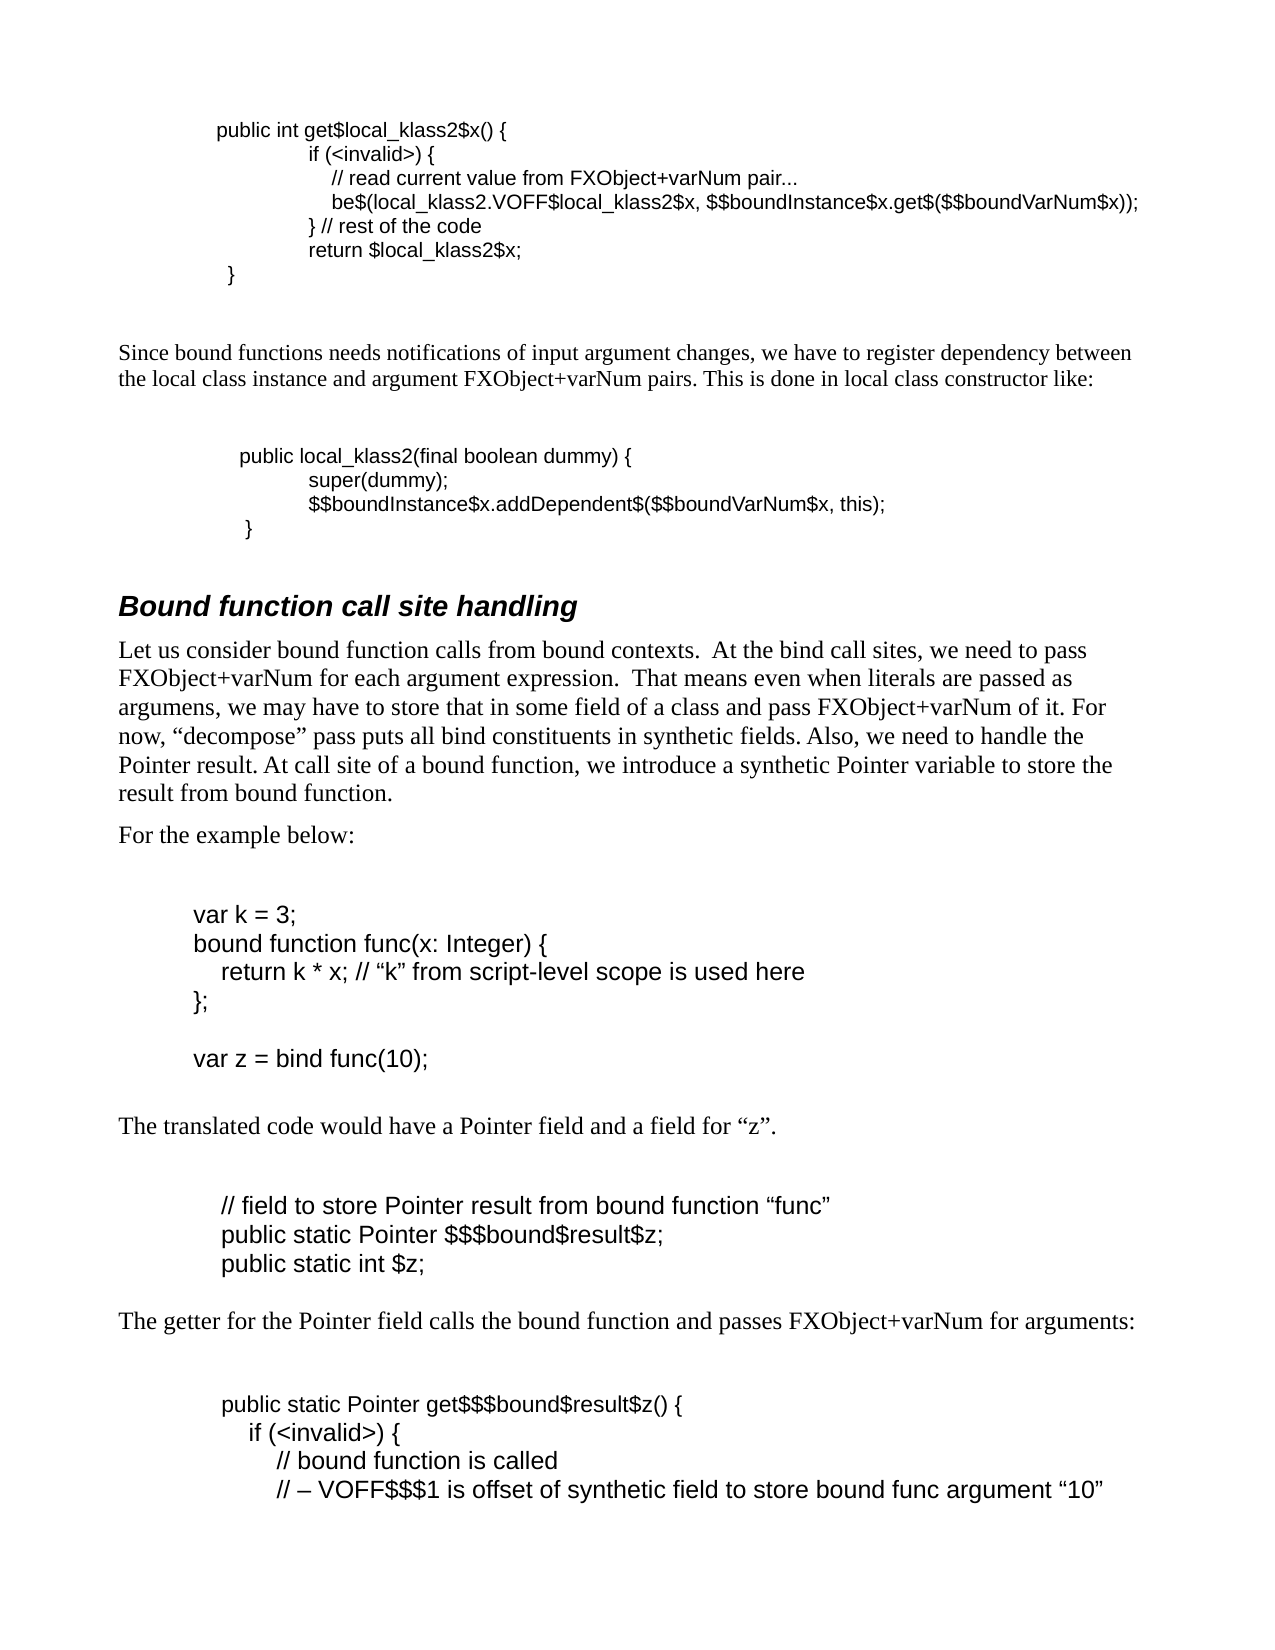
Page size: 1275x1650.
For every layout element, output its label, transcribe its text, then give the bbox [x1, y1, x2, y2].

text public local_klass2(final boolean dummy) { [193, 444, 1157, 468]
text } // rest of the code [193, 214, 1157, 238]
text public int get$local_klass2$x() { [193, 118, 1157, 142]
text bound function func(x: Integer) { [193, 929, 1157, 957]
text public static Pointer get$$$bound$result$z() { [193, 1389, 1157, 1418]
text // read current value from FXObject+varNum pair... [193, 166, 1157, 190]
text // – VOFF$$$1 is offset of synthetic field to store bound func argument “10” [193, 1475, 1157, 1504]
text Since bound functions needs notifications of input argument changes, we have to register dependency between the local class instance and argument FXObject+varNum pairs. This is done in local class constructor like: [118, 338, 1157, 391]
text The getter for the Pointer field calls the bound function and passes FXObject+varNum for arguments: [118, 1306, 1157, 1335]
text return $local_klass2$x; [193, 238, 1157, 262]
text var z = bind func(10); [193, 1044, 1157, 1072]
text $$boundInstance$x.addDependent$($$boundVarNum$x, this); [193, 492, 1157, 516]
text super(dummy); [193, 468, 1157, 492]
text // field to store Pointer result from bound function “func” [193, 1191, 1157, 1220]
text if (<invalid>) { [193, 142, 1157, 166]
text For the example below: [118, 820, 1157, 848]
text } [193, 516, 1157, 540]
text public static int $z; [193, 1249, 1157, 1278]
text var k = 3; [193, 900, 1157, 929]
text public static Pointer $$$bound$result$z; [193, 1220, 1157, 1249]
text } [193, 262, 1157, 286]
text be$(local_klass2.VOFF$local_klass2$x, $$boundInstance$x.get$($$boundVarNum$x)); [193, 190, 1157, 214]
text return k * x; // “k” from script-level scope is used here [193, 957, 1157, 986]
text }; [193, 986, 1157, 1015]
text // bound function is called [193, 1446, 1157, 1475]
subtitle Bound function call site handling [118, 589, 1157, 622]
text The translated code would have a Pointer field and a field for “z”. [118, 1111, 1157, 1140]
text if (<invalid>) { [193, 1418, 1157, 1446]
text Let us consider bound function calls from bound contexts. At the bind call sites, we need to pass FXObject+varNum for each argument expression. That means even when literals are passed as argumens, we may have to store that in some field of a class and pass FXObject+varNum of it. For now, “decompose” pass puts all bind constituents in synthetic fields. Also, we need to handle the Pointer result. At call site of a bound function, we introduce a synthetic Pointer variable to store the result from bound function. [118, 635, 1157, 807]
